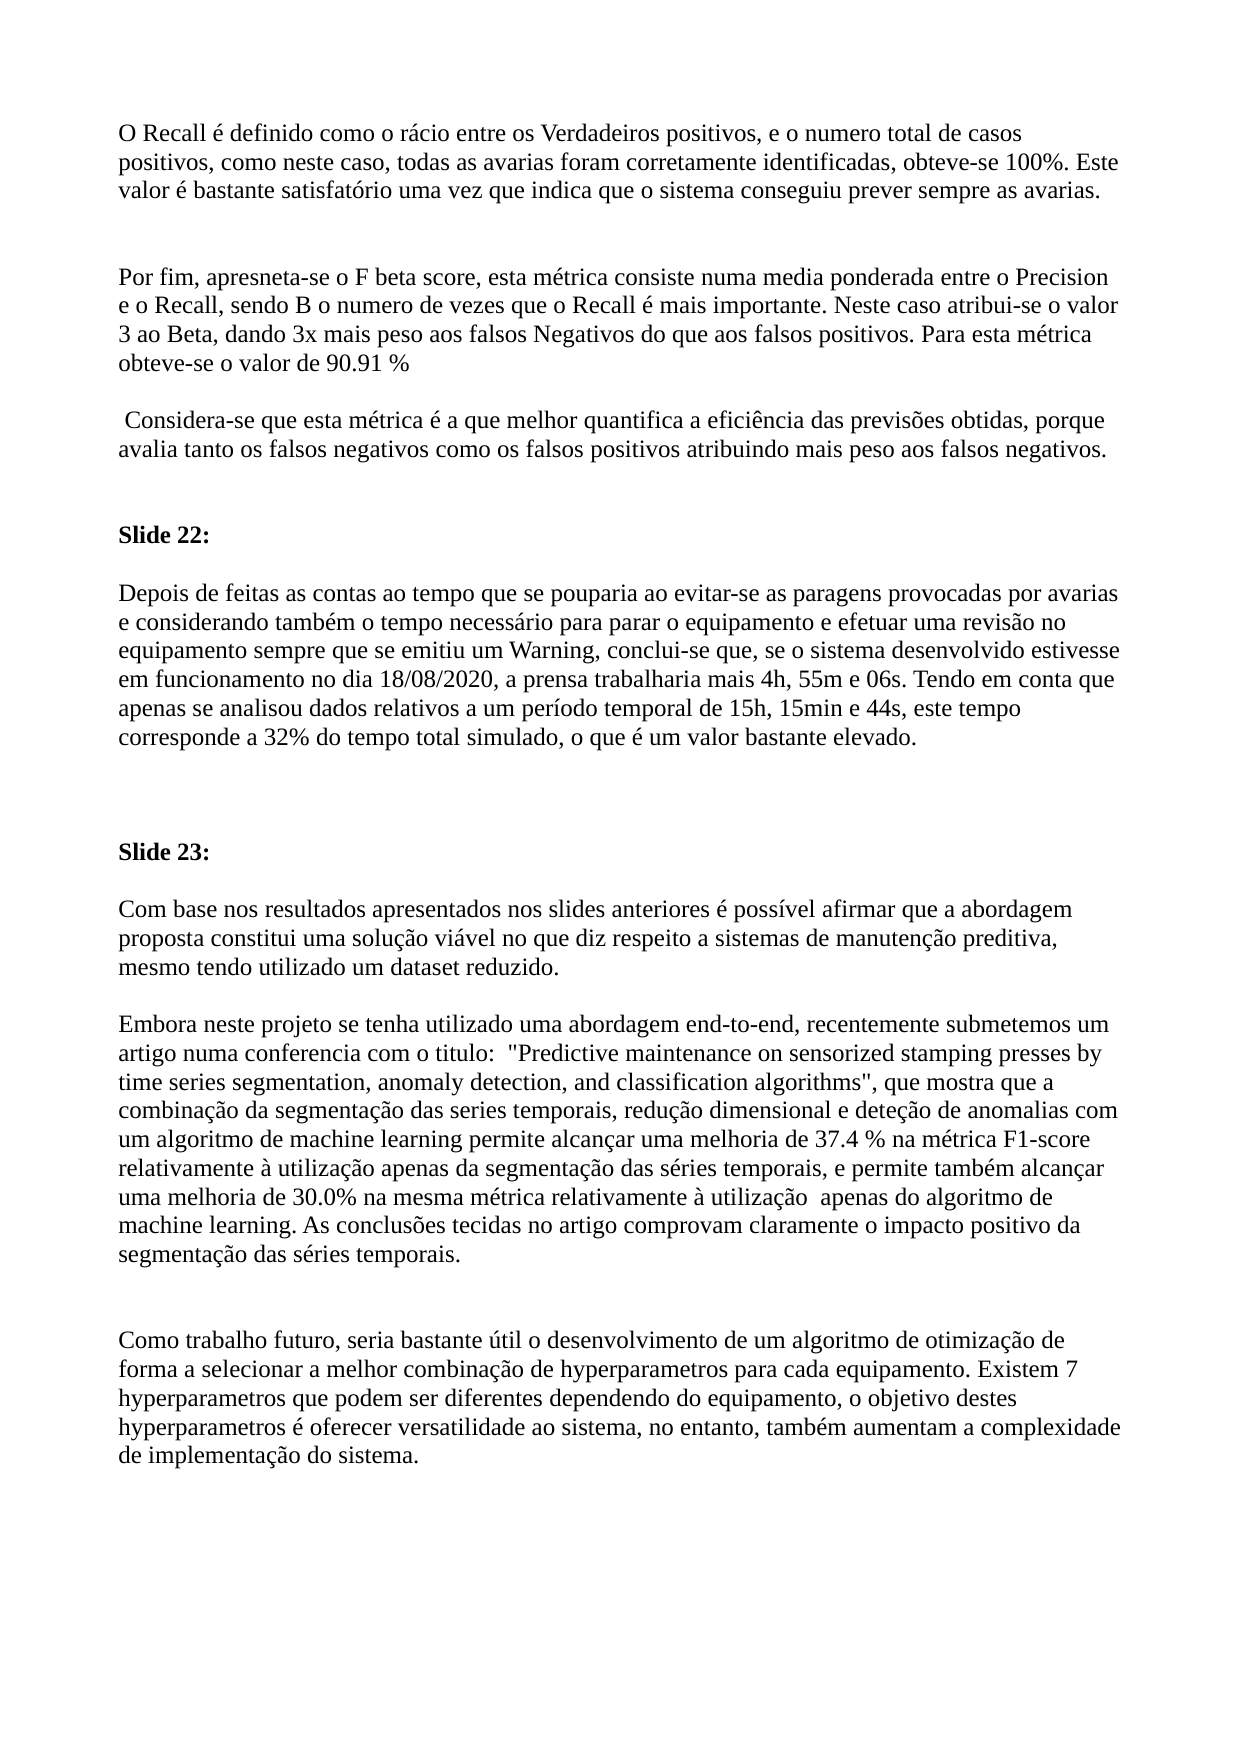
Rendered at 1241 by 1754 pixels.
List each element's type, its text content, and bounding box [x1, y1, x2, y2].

text O Recall é definido como o rácio entre os Verdadeiros positivos, e o numero total de casos positivos, como neste caso, todas as avarias foram corretamente identificadas, obteve-se 100%. Este valor é bastante satisfatório uma vez que indica que o sistema conseguiu prever sempre as avarias. [118, 118, 1122, 204]
text Como trabalho futuro, seria bastante útil o desenvolvimento de um algoritmo de otimização de forma a selecionar a melhor combinação de hyperparametros para cada equipamento. Existem 7 hyperparametros que podem ser diferentes dependendo do equipamento, o objetivo destes hyperparametros é oferecer versatilidade ao sistema, no entanto, também aumentam a complexidade de implementação do sistema. [118, 1326, 1122, 1469]
text Considera-se que esta métrica é a que melhor quantifica a eficiência das previsões obtidas, porque avalia tanto os falsos negativos como os falsos positivos atribuindo mais peso aos falsos negativos. [118, 406, 1122, 463]
text Depois de feitas as contas ao tempo que se pouparia ao evitar-se as paragens provocadas por avarias e considerando também o tempo necessário para parar o equipamento e efetuar uma revisão no equipamento sempre que se emitiu um Warning, conclui-se que, se o sistema desenvolvido estivesse em funcionamento no dia 18/08/2020, a prensa trabalharia mais 4h, 55m e 06s. Tendo em conta que apenas se analisou dados relativos a um período temporal de 15h, 15min e 44s, este tempo corresponde a 32% do tempo total simulado, o que é um valor bastante elevado. [118, 578, 1122, 751]
text Embora neste projeto se tenha utilizado uma abordagem end-to-end, recentemente submetemos um artigo numa conferencia com o titulo: "Predictive maintenance on sensorized stamping presses by time series segmentation, anomaly detection, and classification algorithms", que mostra que a combinação da segmentação das series temporais, redução dimensional e deteção de anomalias com um algoritmo de machine learning permite alcançar uma melhoria de 37.4 % na métrica F1-score relativamente à utilização apenas da segmentação das séries temporais, e permite também alcançar uma melhoria de 30.0% na mesma métrica relativamente à utilização apenas do algoritmo de machine learning. As conclusões tecidas no artigo comprovam claramente o impacto positivo da segmentação das séries temporais. [118, 1009, 1122, 1268]
text Slide 23: [118, 837, 1122, 866]
text Com base nos resultados apresentados nos slides anteriores é possível afirmar que a abordagem proposta constitui uma solução viável no que diz respeito a sistemas de manutenção preditiva, mesmo tendo utilizado um dataset reduzido. [118, 894, 1122, 981]
text Por fim, apresneta-se o F beta score, esta métrica consiste numa media ponderada entre o Precision e o Recall, sendo B o numero de vezes que o Recall é mais importante. Neste caso atribui-se o valor 3 ao Beta, dando 3x mais peso aos falsos Negativos do que aos falsos positivos. Para esta métrica obteve-se o valor de 90.91 % [118, 262, 1122, 377]
text Slide 22: [118, 521, 1122, 549]
